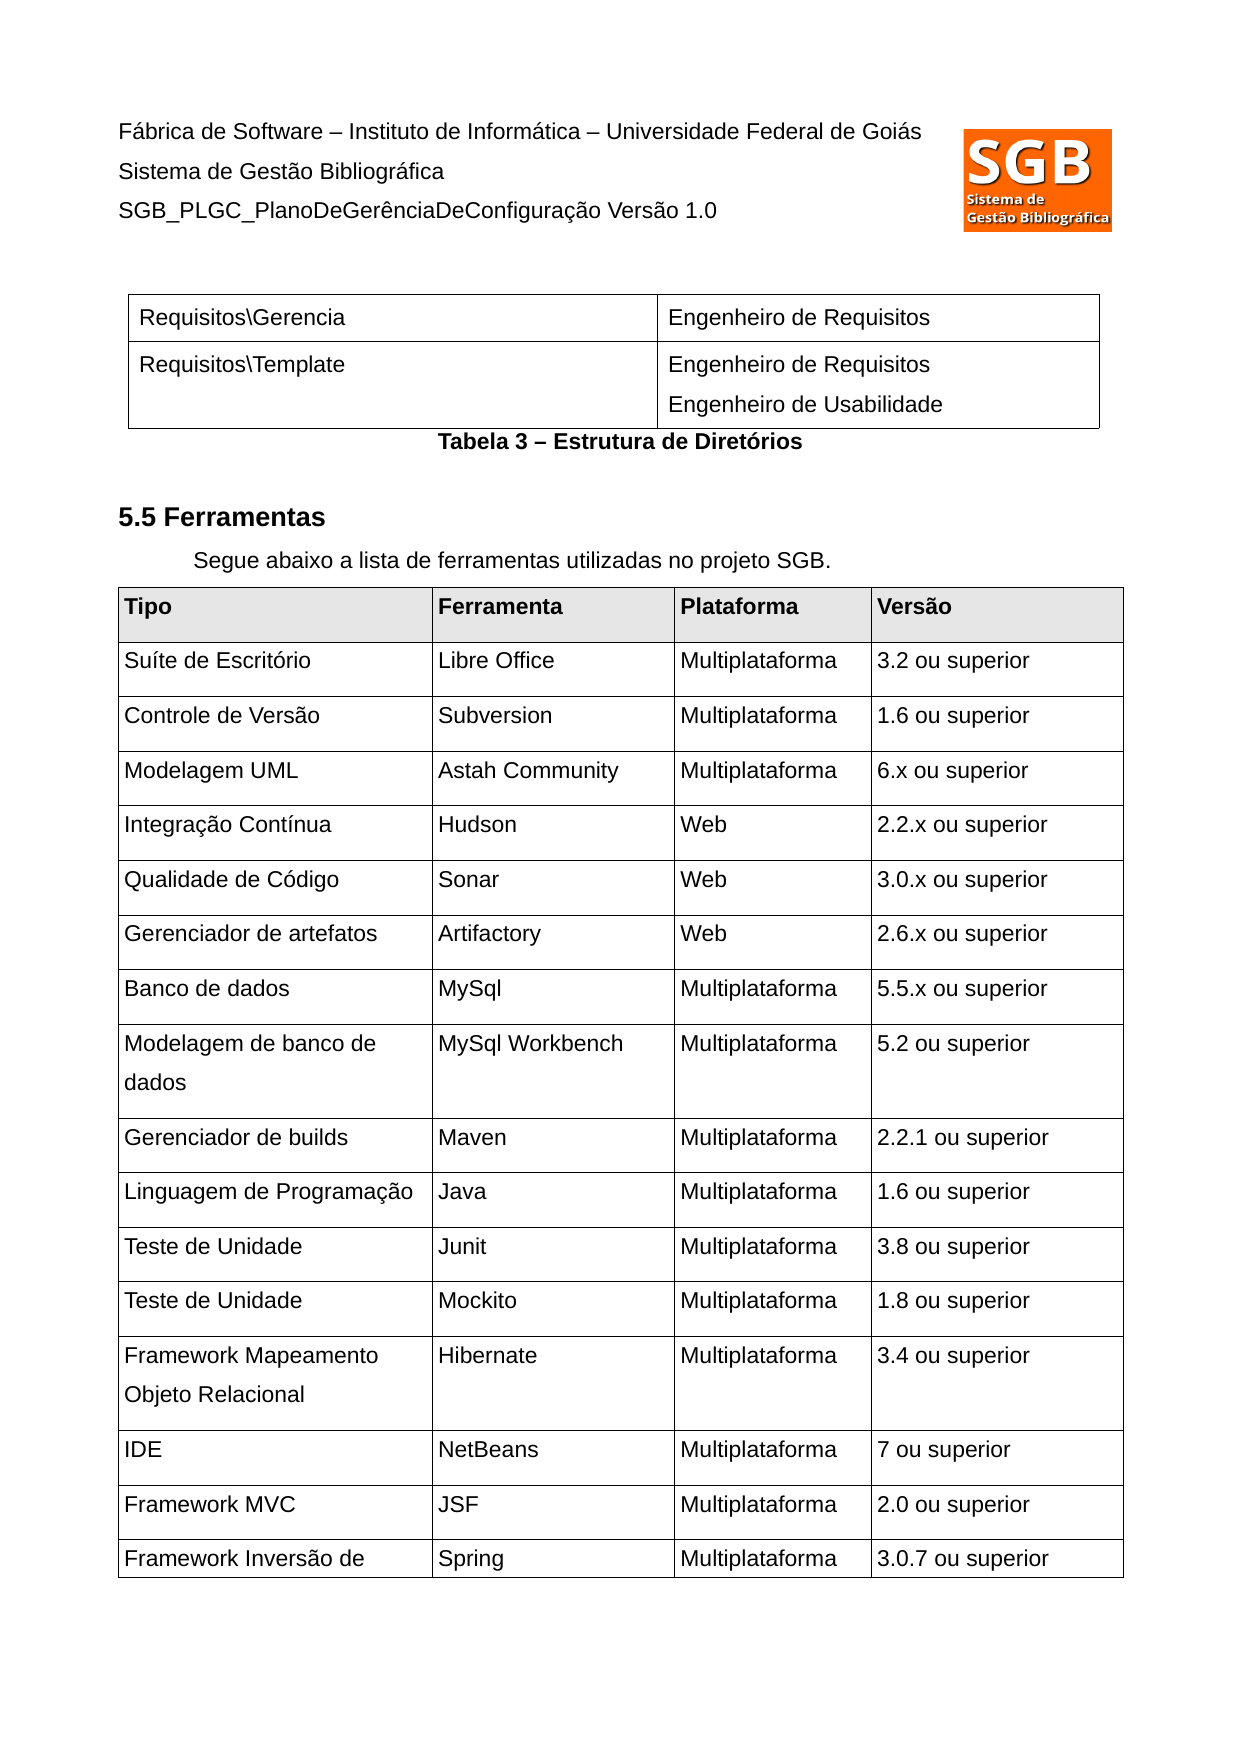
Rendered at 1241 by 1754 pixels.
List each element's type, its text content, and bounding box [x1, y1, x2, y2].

table_cell IDE [119, 1431, 432, 1485]
table_cell 1.6 ou superior [872, 697, 1123, 751]
table_cell 3.0.x ou superior [872, 861, 1123, 914]
table_cell Gerenciador de artefatos [119, 916, 432, 969]
table_cell Multiplataforma [675, 1431, 871, 1485]
table_cell Java [433, 1173, 674, 1227]
table_cell Artifactory [433, 916, 674, 969]
table_cell Multiplataforma [675, 1282, 871, 1336]
table_cell Requisitos\Gerencia [129, 295, 657, 341]
table_cell 2.2.x ou superior [872, 806, 1123, 860]
table_cell Multiplataforma [675, 643, 871, 696]
table_cell Junit [433, 1228, 674, 1281]
table_cell Engenheiro de Requisitos [658, 295, 1099, 341]
table_cell 3.4 ou superior [872, 1337, 1123, 1430]
table_cell Multiplataforma [675, 752, 871, 805]
table_cell Teste de Unidade [119, 1282, 432, 1336]
table_cell Framework Mapeamento Objeto Relacional [119, 1337, 432, 1430]
table_header Plataforma [675, 588, 871, 642]
table_cell Hibernate [433, 1337, 674, 1430]
table_cell Maven [433, 1119, 674, 1172]
table_cell Controle de Versão [119, 697, 432, 751]
table_cell Integração Contínua [119, 806, 432, 860]
table_cell 7 ou superior [872, 1431, 1123, 1485]
table_cell 3.0.7 ou superior [872, 1540, 1123, 1577]
table_cell Multiplataforma [675, 1119, 871, 1172]
table_cell Qualidade de Código [119, 861, 432, 914]
table_cell Linguagem de Programação [119, 1173, 432, 1227]
table_cell Banco de dados [119, 970, 432, 1024]
table_cell MySql Workbench [433, 1025, 674, 1118]
table_cell Web [675, 806, 871, 860]
subtitle 5.5 Ferramentas [118, 501, 1122, 532]
table_cell 2.0 ou superior [872, 1486, 1123, 1539]
table_cell Multiplataforma [675, 1025, 871, 1118]
table_cell Modelagem de banco de dados [119, 1025, 432, 1118]
table_cell Subversion [433, 697, 674, 751]
table_cell Mockito [433, 1282, 674, 1336]
picture [963, 129, 1112, 232]
table_cell Engenheiro de Requisitos Engenheiro de Usabilidade [658, 342, 1099, 428]
table_cell Multiplataforma [675, 697, 871, 751]
table_cell 1.6 ou superior [872, 1173, 1123, 1227]
table_cell Spring [433, 1540, 674, 1577]
table_cell NetBeans [433, 1431, 674, 1485]
table_cell Requisitos\Template [129, 342, 657, 428]
table_cell Multiplataforma [675, 1173, 871, 1227]
table_cell 5.2 ou superior [872, 1025, 1123, 1118]
table_cell Suíte de Escritório [119, 643, 432, 696]
table_cell Sonar [433, 861, 674, 914]
table_cell Hudson [433, 806, 674, 860]
table_header Tipo [119, 588, 432, 642]
table_cell 1.8 ou superior [872, 1282, 1123, 1336]
text Tabela 3 – Estrutura de Diretórios [118, 428, 1122, 454]
table_cell Teste de Unidade [119, 1228, 432, 1281]
table_cell 2.2.1 ou superior [872, 1119, 1123, 1172]
table_cell 3.2 ou superior [872, 643, 1123, 696]
table_cell 5.5.x ou superior [872, 970, 1123, 1024]
text Segue abaixo a lista de ferramentas utilizadas no projeto SGB. [118, 547, 1122, 574]
table_cell Multiplataforma [675, 1337, 871, 1430]
table_cell Framework MVC [119, 1486, 432, 1539]
table_cell Multiplataforma [675, 1540, 871, 1577]
table_cell 2.6.x ou superior [872, 916, 1123, 969]
table_header Ferramenta [433, 588, 674, 642]
table_header Versão [872, 588, 1123, 642]
table_cell Gerenciador de builds [119, 1119, 432, 1172]
table_cell 3.8 ou superior [872, 1228, 1123, 1281]
table_cell MySql [433, 970, 674, 1024]
table_cell Multiplataforma [675, 1486, 871, 1539]
table_cell Libre Office [433, 643, 674, 696]
table_cell Multiplataforma [675, 1228, 871, 1281]
table_cell Web [675, 861, 871, 914]
table_cell 6.x ou superior [872, 752, 1123, 805]
table_cell Framework Inversão de [119, 1540, 432, 1577]
table_cell JSF [433, 1486, 674, 1539]
table_cell Multiplataforma [675, 970, 871, 1024]
table_cell Modelagem UML [119, 752, 432, 805]
table_cell Astah Community [433, 752, 674, 805]
table_cell Web [675, 916, 871, 969]
